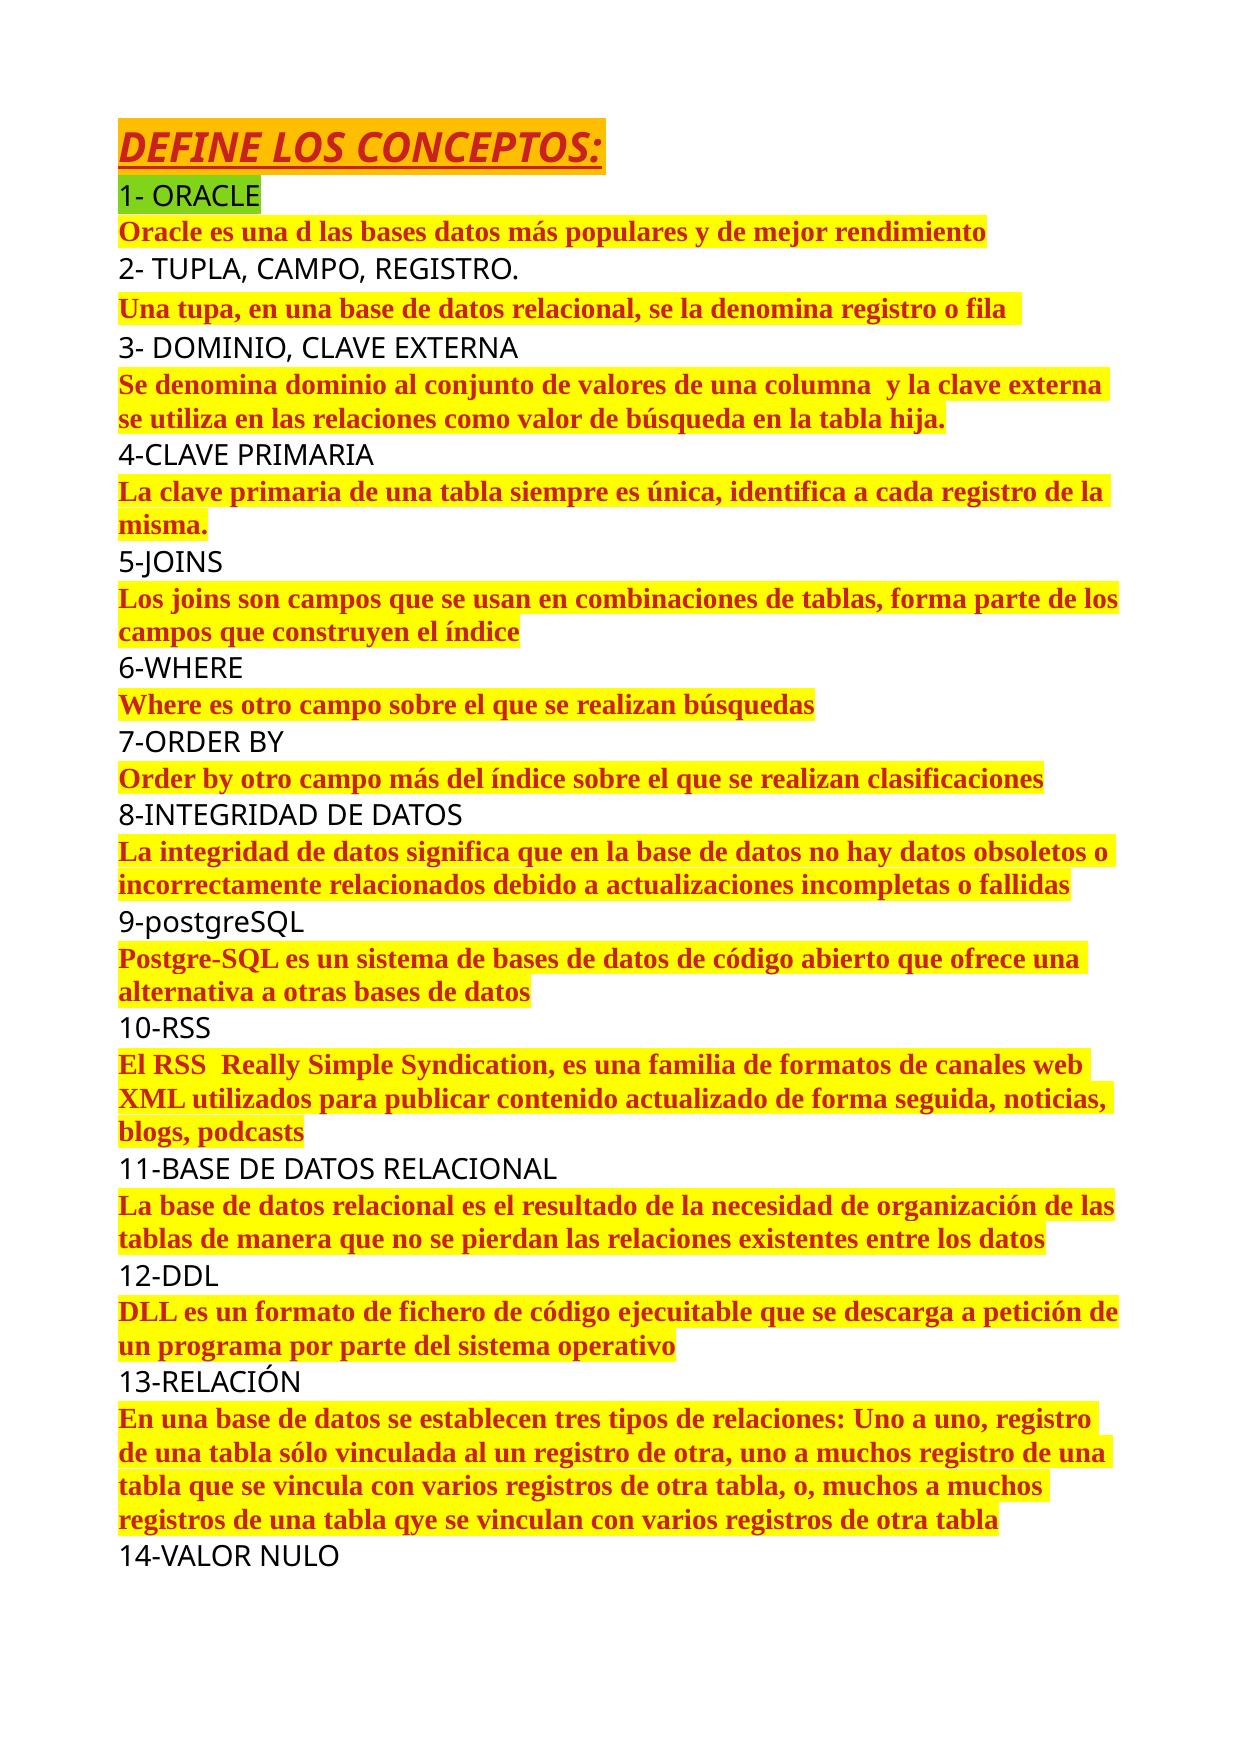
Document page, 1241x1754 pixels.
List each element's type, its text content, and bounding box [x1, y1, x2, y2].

text DLL es un formato de fichero de código ejecuitable que se descarga a petición de un programa por parte del sistema operativo 13-RELACIÓN [118, 1294, 1122, 1401]
text Una tupa, en una base de datos relacional, se la denomina registro o fila [118, 288, 1122, 327]
text Oracle es una d las bases datos más populares y de mejor rendimiento 2- TUPLA, CAMPO, REGISTRO. [118, 214, 1122, 288]
text En una base de datos se establecen tres tipos de relaciones: Uno a uno, registro de una tabla sólo vinculada al un registro de otra, uno a muchos registro de una tabla que se vincula con varios registros de otra tabla, o, muchos a muchos registros de una tabla qye se vinculan con varios registros de otra tabla 14-VALOR NULO [118, 1401, 1122, 1575]
text El RSS Really Simple Syndication, es una familia de formatos de canales web XML utilizados para publicar contenido actualizado de forma seguida, noticias, blogs, podcasts 11-BASE DE DATOS RELACIONAL [118, 1047, 1122, 1188]
text Where es otro campo sobre el que se realizan búsquedas 7-ORDER BY [118, 687, 1122, 761]
text DEFINE LOS CONCEPTOS: 1- ORACLE [118, 118, 1122, 214]
text 3- DOMINIO, CLAVE EXTERNA [118, 327, 1122, 367]
text Postgre-SQL es un sistema de bases de datos de código abierto que ofrece una alternativa a otras bases de datos 10-RSS [118, 941, 1122, 1047]
text Order by otro campo más del índice sobre el que se realizan clasificaciones 8-INTEGRIDAD DE DATOS [118, 761, 1122, 834]
text La integridad de datos significa que en la base de datos no hay datos obsoletos o incorrectamente relacionados debido a actualizaciones incompletas o fallidas 9-postgreSQL [118, 834, 1122, 941]
text Se denomina dominio al conjunto de valores de una columna y la clave externa se utiliza en las relaciones como valor de búsqueda en la tabla hija. 4-CLAVE PRIMARIA [118, 367, 1122, 474]
text Los joins son campos que se usan en combinaciones de tablas, forma parte de los campos que construyen el índice 6-WHERE [118, 581, 1122, 687]
text La clave primaria de una tabla siempre es única, identifica a cada registro de la misma. 5-JOINS [118, 474, 1122, 581]
text La base de datos relacional es el resultado de la necesidad de organización de las tablas de manera que no se pierdan las relaciones existentes entre los datos 12-DDL [118, 1188, 1122, 1294]
